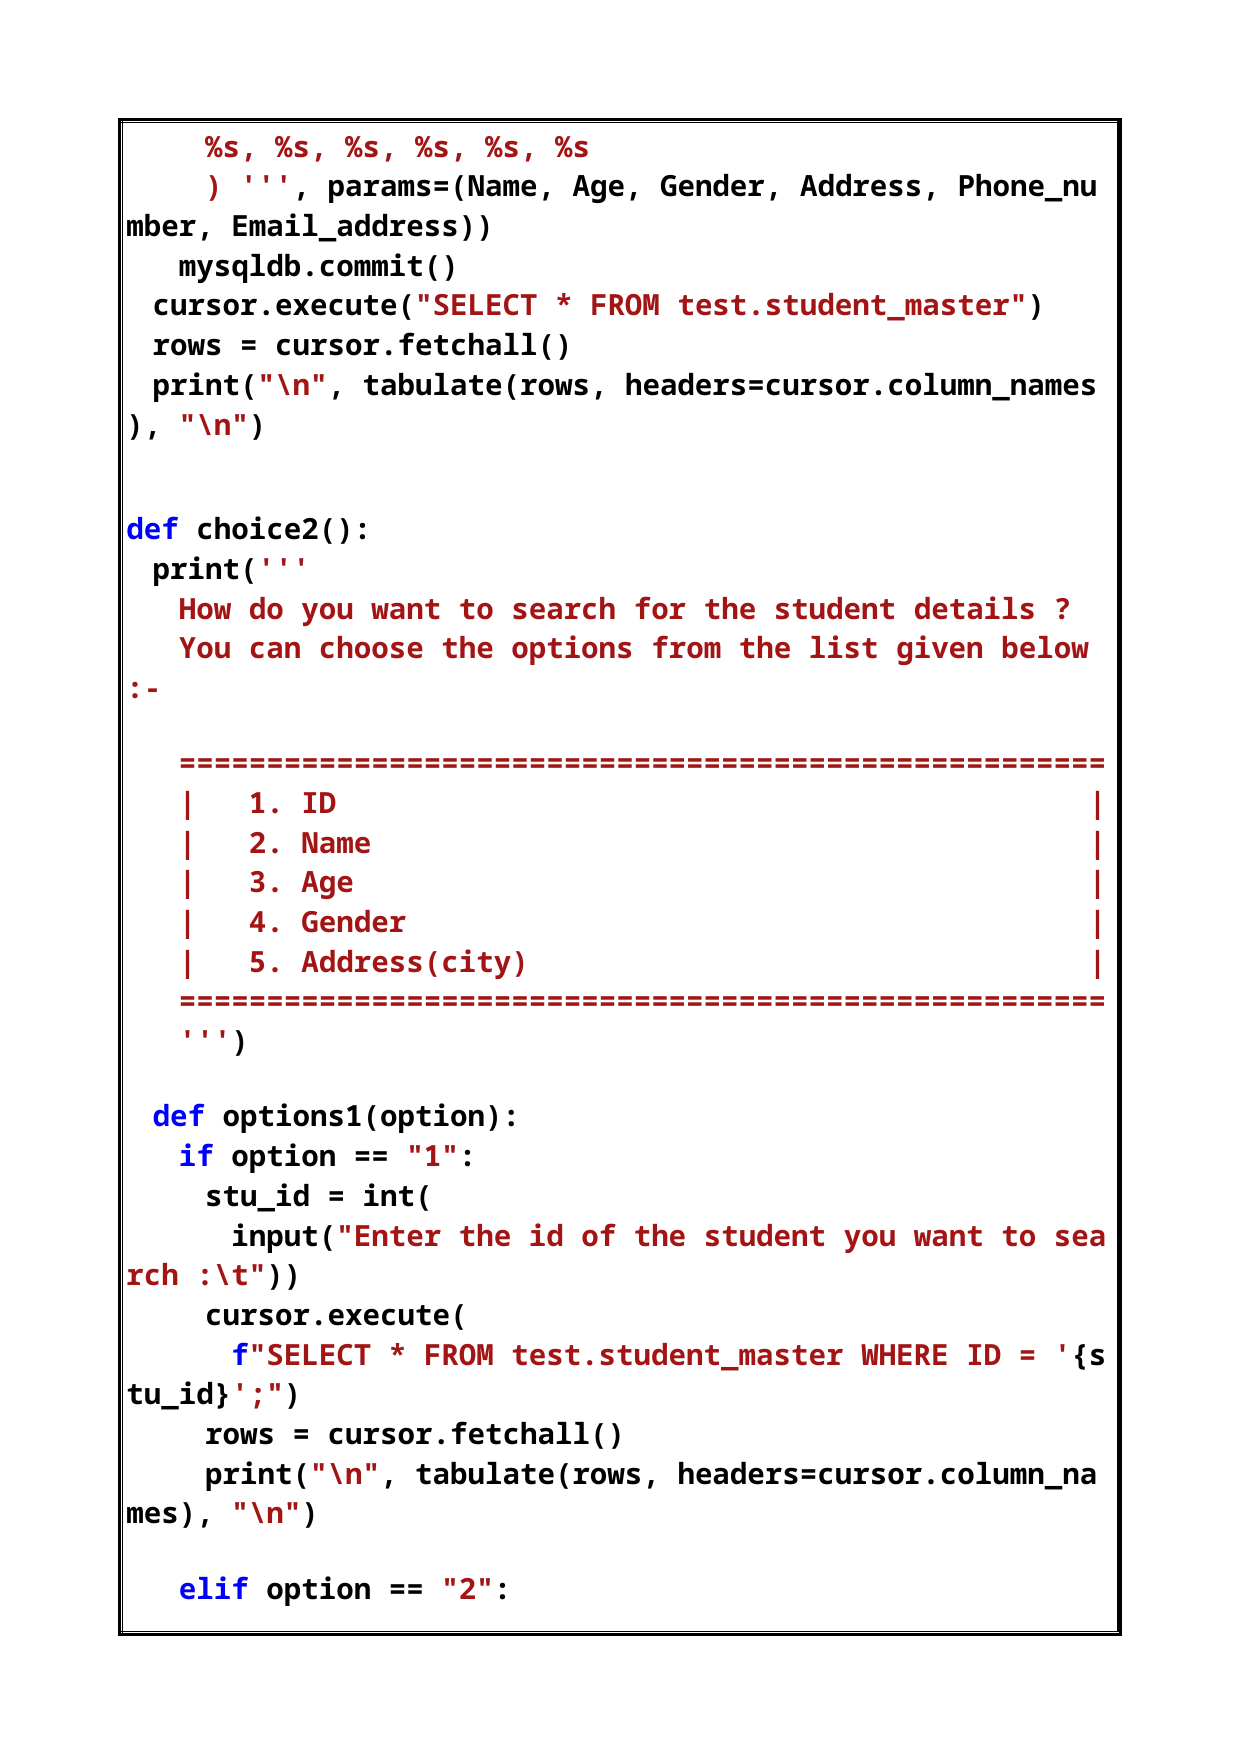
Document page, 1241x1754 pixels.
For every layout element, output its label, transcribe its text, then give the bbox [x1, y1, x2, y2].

text cursor.execute( [126, 1294, 1114, 1334]
text def choice2(): [126, 508, 1114, 548]
text | 1. ID | [126, 782, 1114, 822]
text cursor.execute("SELECT * FROM test.student_master") [126, 285, 1114, 324]
text input("Enter the id of the student you want to search :\t")) [126, 1215, 1114, 1294]
text f"SELECT * FROM test.student_master WHERE ID = '{stu_id}';") [126, 1334, 1114, 1413]
text %s, %s, %s, %s, %s, %s [126, 126, 1114, 166]
text How do you want to search for the student details ? [126, 588, 1114, 628]
text | 2. Name | [126, 822, 1114, 862]
text ''') [126, 1020, 1114, 1060]
text elif option == "2": [126, 1568, 1114, 1608]
text print("\n", tabulate(rows, headers=cursor.column_names), "\n") [126, 364, 1114, 443]
text mysqldb.commit() [126, 245, 1114, 285]
text def options1(option): [126, 1096, 1114, 1135]
text | 5. Address(city) | [126, 941, 1114, 981]
text print(''' [126, 548, 1114, 588]
text stu_id = int( [126, 1175, 1114, 1215]
text print("\n", tabulate(rows, headers=cursor.column_names), "\n") [126, 1453, 1114, 1532]
text You can choose the options from the list given below :- [126, 628, 1114, 707]
text ) ''', params=(Name, Age, Gender, Address, Phone_number, Email_address)) [126, 166, 1114, 245]
text rows = cursor.fetchall() [126, 1413, 1114, 1453]
text | 4. Gender | [126, 901, 1114, 941]
text ===================================================== [126, 743, 1114, 782]
text ===================================================== [126, 981, 1114, 1020]
text rows = cursor.fetchall() [126, 324, 1114, 364]
text | 3. Age | [126, 862, 1114, 901]
text if option == "1": [126, 1135, 1114, 1175]
